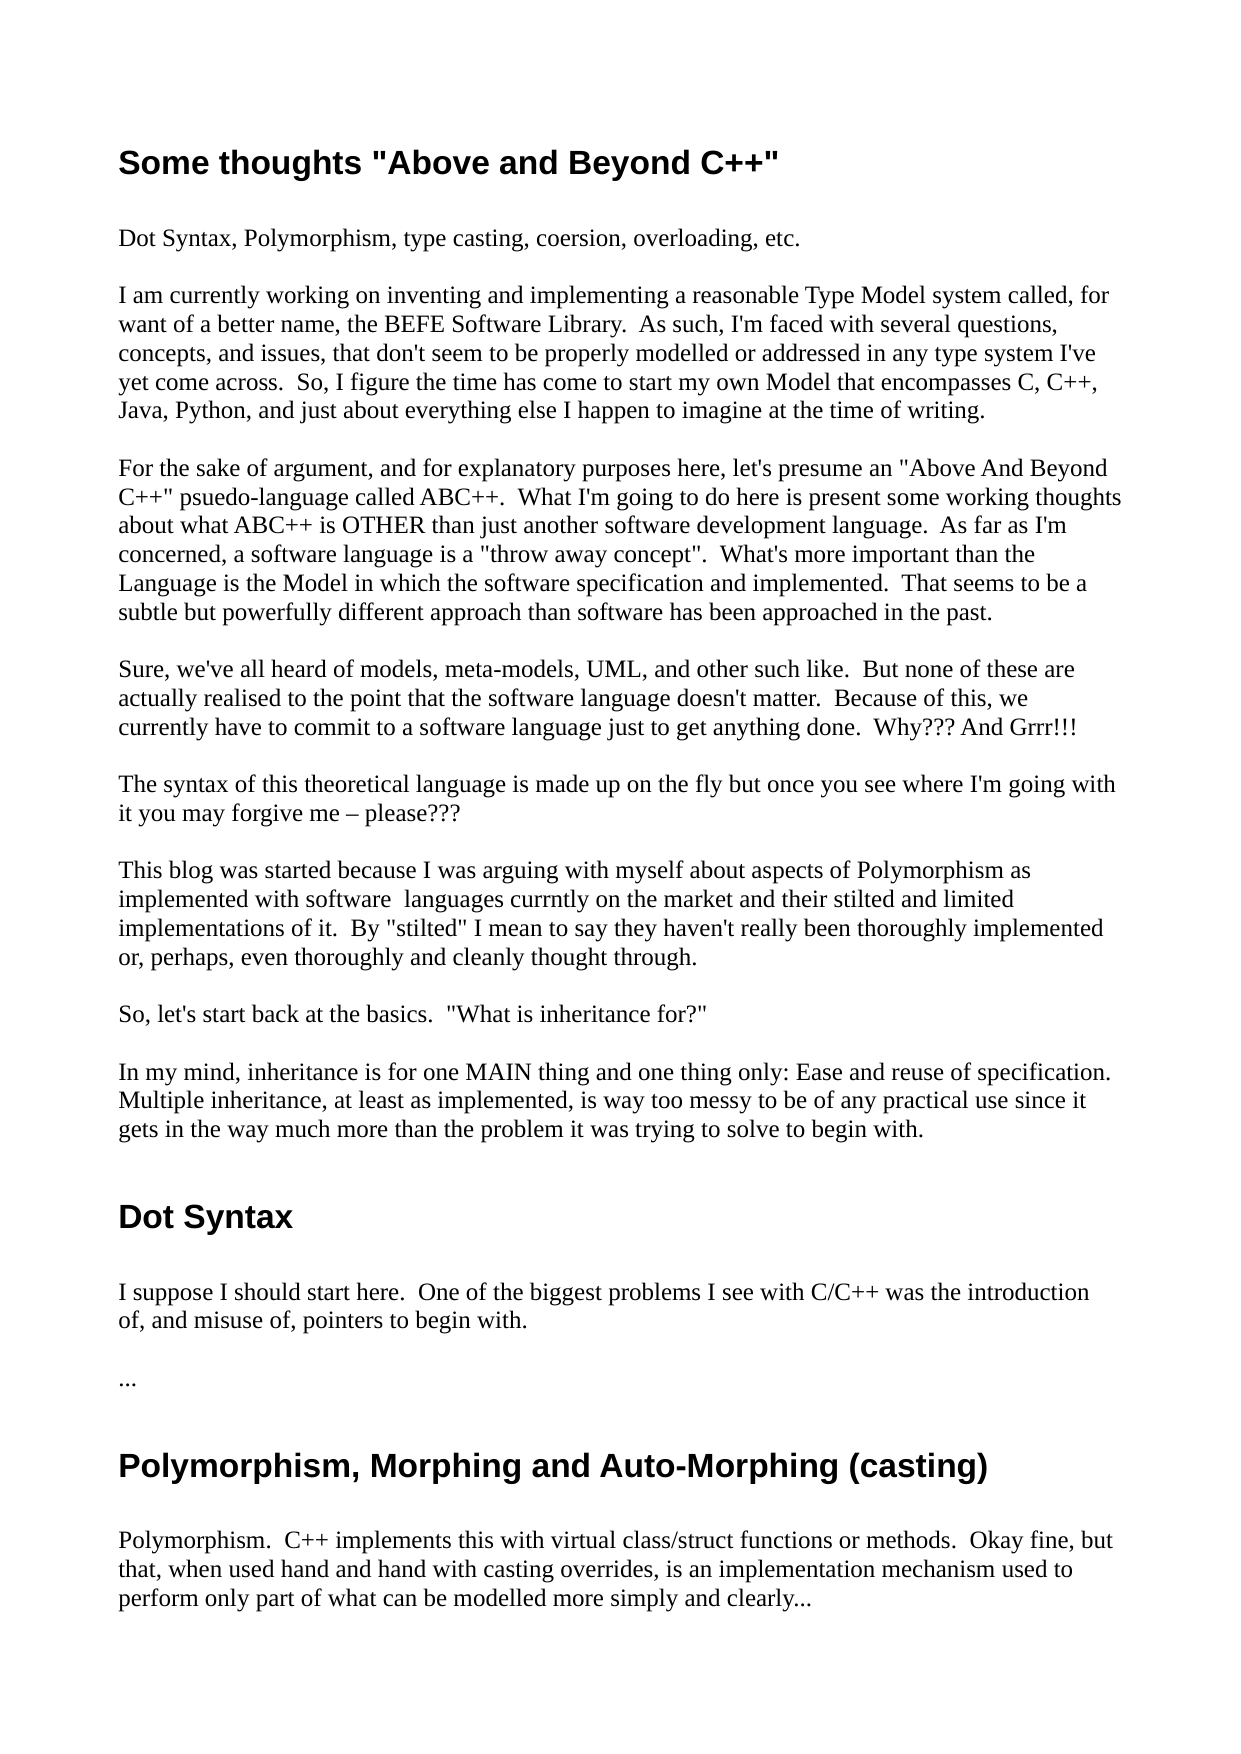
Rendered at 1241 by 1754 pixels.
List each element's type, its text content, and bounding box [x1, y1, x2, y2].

subtitle Polymorphism, Morphing and Auto-Morphing (casting) [118, 1445, 1122, 1484]
text I am currently working on inventing and implementing a reasonable Type Model system called, for want of a better name, the BEFE Software Library. As such, I'm faced with several questions, concepts, and issues, that don't seem to be properly modelled or addressed in any type system I've yet come across. So, I figure the time has come to start my own Model that encompasses C, C++, Java, Python, and just about everything else I happen to imagine at the time of writing. [118, 281, 1122, 424]
text The syntax of this theoretical language is made up on the fly but once you see where I'm going with it you may forgive me – please??? This blog was started because I was arguing with myself about aspects of Polymorphism as implemented with software languages currntly on the market and their stilted and limited implementations of it. By "stilted" I mean to say they haven't really been thoroughly implemented or, perhaps, even thoroughly and cleanly thought through. [118, 769, 1122, 971]
subtitle Some thoughts "Above and Beyond C++" [118, 143, 1122, 182]
text So, let's start back at the basics. "What is inheritance for?" [118, 999, 1122, 1028]
text For the sake of argument, and for explanatory purposes here, let's presume an "Above And Beyond C++" psuedo-language called ABC++. What I'm going to do here is present some working thoughts about what ABC++ is OTHER than just another software development language. As far as I'm concerned, a software language is a "throw away concept". What's more important than the Language is the Model in which the software specification and implemented. That seems to be a subtle but powerfully different approach than software has been approached in the past. [118, 453, 1122, 626]
subtitle Dot Syntax [118, 1197, 1122, 1235]
text I suppose I should start here. One of the biggest problems I see with C/C++ was the introduction of, and misuse of, pointers to begin with. [118, 1277, 1122, 1334]
text ... [118, 1363, 1122, 1392]
text Dot Syntax, Polymorphism, type casting, coersion, overloading, etc. [118, 223, 1122, 252]
text Polymorphism. C++ implements this with virtual class/struct functions or methods. Okay fine, but that, when used hand and hand with casting overrides, is an implementation mechanism used to perform only part of what can be modelled more simply and clearly... [118, 1525, 1122, 1612]
text In my mind, inheritance is for one MAIN thing and one thing only: Ease and reuse of specification. Multiple inheritance, at least as implemented, is way too messy to be of any practical use since it gets in the way much more than the problem it was trying to solve to begin with. [118, 1057, 1122, 1143]
text Sure, we've all heard of models, meta-models, UML, and other such like. But none of these are actually realised to the point that the software language doesn't matter. Because of this, we currently have to commit to a software language just to get anything done. Why??? And Grrr!!! [118, 654, 1122, 741]
